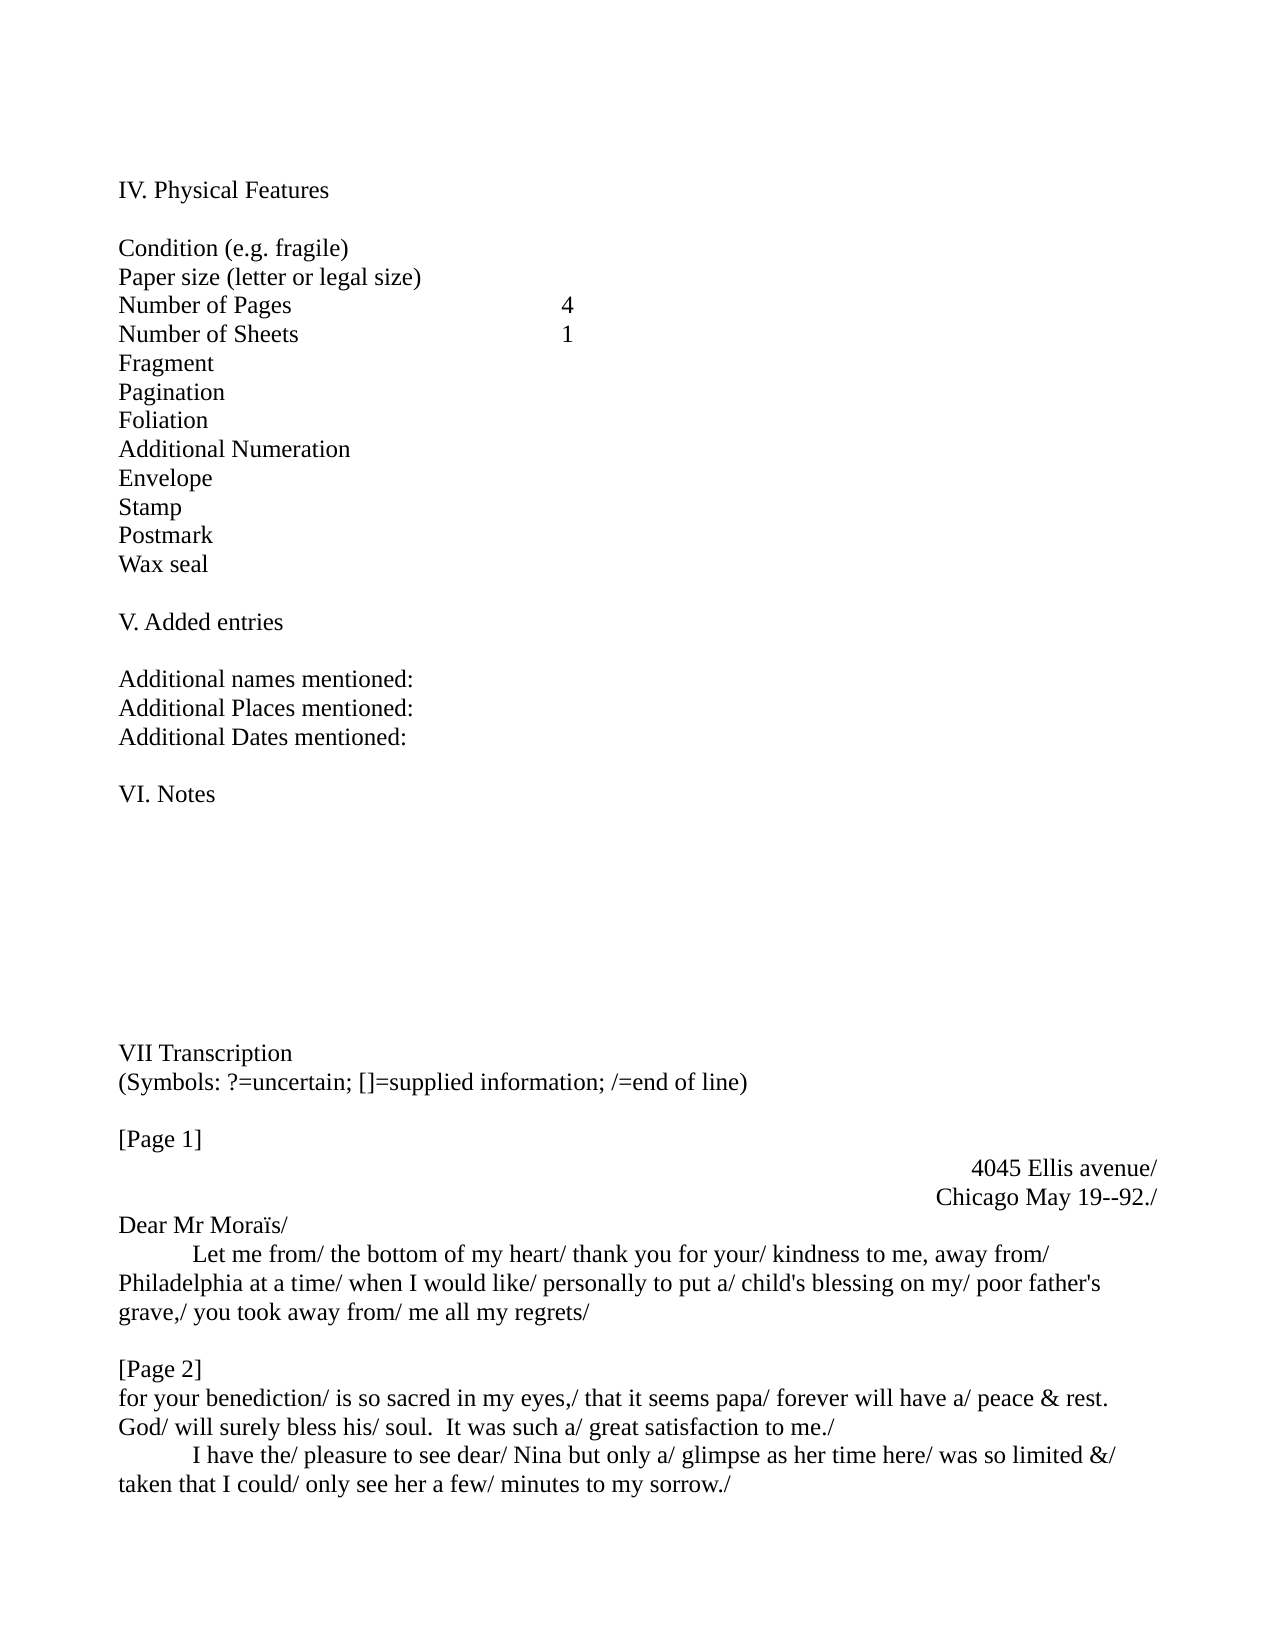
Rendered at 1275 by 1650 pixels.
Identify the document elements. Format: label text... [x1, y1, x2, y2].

text Let me from/ the bottom of my heart/ thank you for your/ kindness to me, away from/ Philadelphia at a time/ when I would like/ personally to put a/ child's blessing on my/ poor father's grave,/ you took away from/ me all my regrets/ [118, 1239, 1157, 1326]
text Dear Mr Moraïs/ [118, 1211, 1157, 1239]
text Number of Sheets 1 [118, 319, 1157, 348]
text Additional names mentioned: [118, 664, 1157, 693]
text Fragment [118, 348, 1157, 377]
text Wax seal [118, 549, 1157, 578]
text Chicago May 19--92./ [118, 1182, 1157, 1211]
text Pagination [118, 377, 1157, 406]
text Foliation [118, 406, 1157, 434]
text Condition (e.g. fragile) [118, 233, 1157, 262]
text Additional Dates mentioned: [118, 722, 1157, 751]
text Additional Numeration [118, 434, 1157, 463]
text VI. Notes [118, 779, 1157, 808]
text [Page 1] [118, 1124, 1157, 1153]
text Number of Pages 4 [118, 291, 1157, 319]
text Postma rk [118, 521, 1157, 549]
text VII Transcription [118, 1038, 1157, 1067]
text 4045 Ellis avenue/ [118, 1153, 1157, 1182]
text Envelope [118, 463, 1157, 492]
text Paper size (letter or legal size) [118, 262, 1157, 291]
text IV. Physical Features [118, 176, 1157, 204]
text Additional Places mentioned: [118, 693, 1157, 722]
text (Symbols: ?=uncertain; []=supplied information; /=end of line) [118, 1067, 1157, 1096]
text Stamp [118, 492, 1157, 521]
text for your benediction/ is so sacred in my eyes,/ that it seems papa/ forever will have a/ peace & rest. God/ will surely bless his/ soul. It was such a/ great satisfaction to me./ [118, 1383, 1157, 1441]
text V. Added entries [118, 607, 1157, 636]
text [Page 2] [118, 1354, 1157, 1383]
text I have the/ pleasure to see dear/ Nina but only a/ glimpse as her time here/ was so limited &/ taken that I could/ only see her a few/ minutes to my sorrow./ [118, 1441, 1157, 1498]
